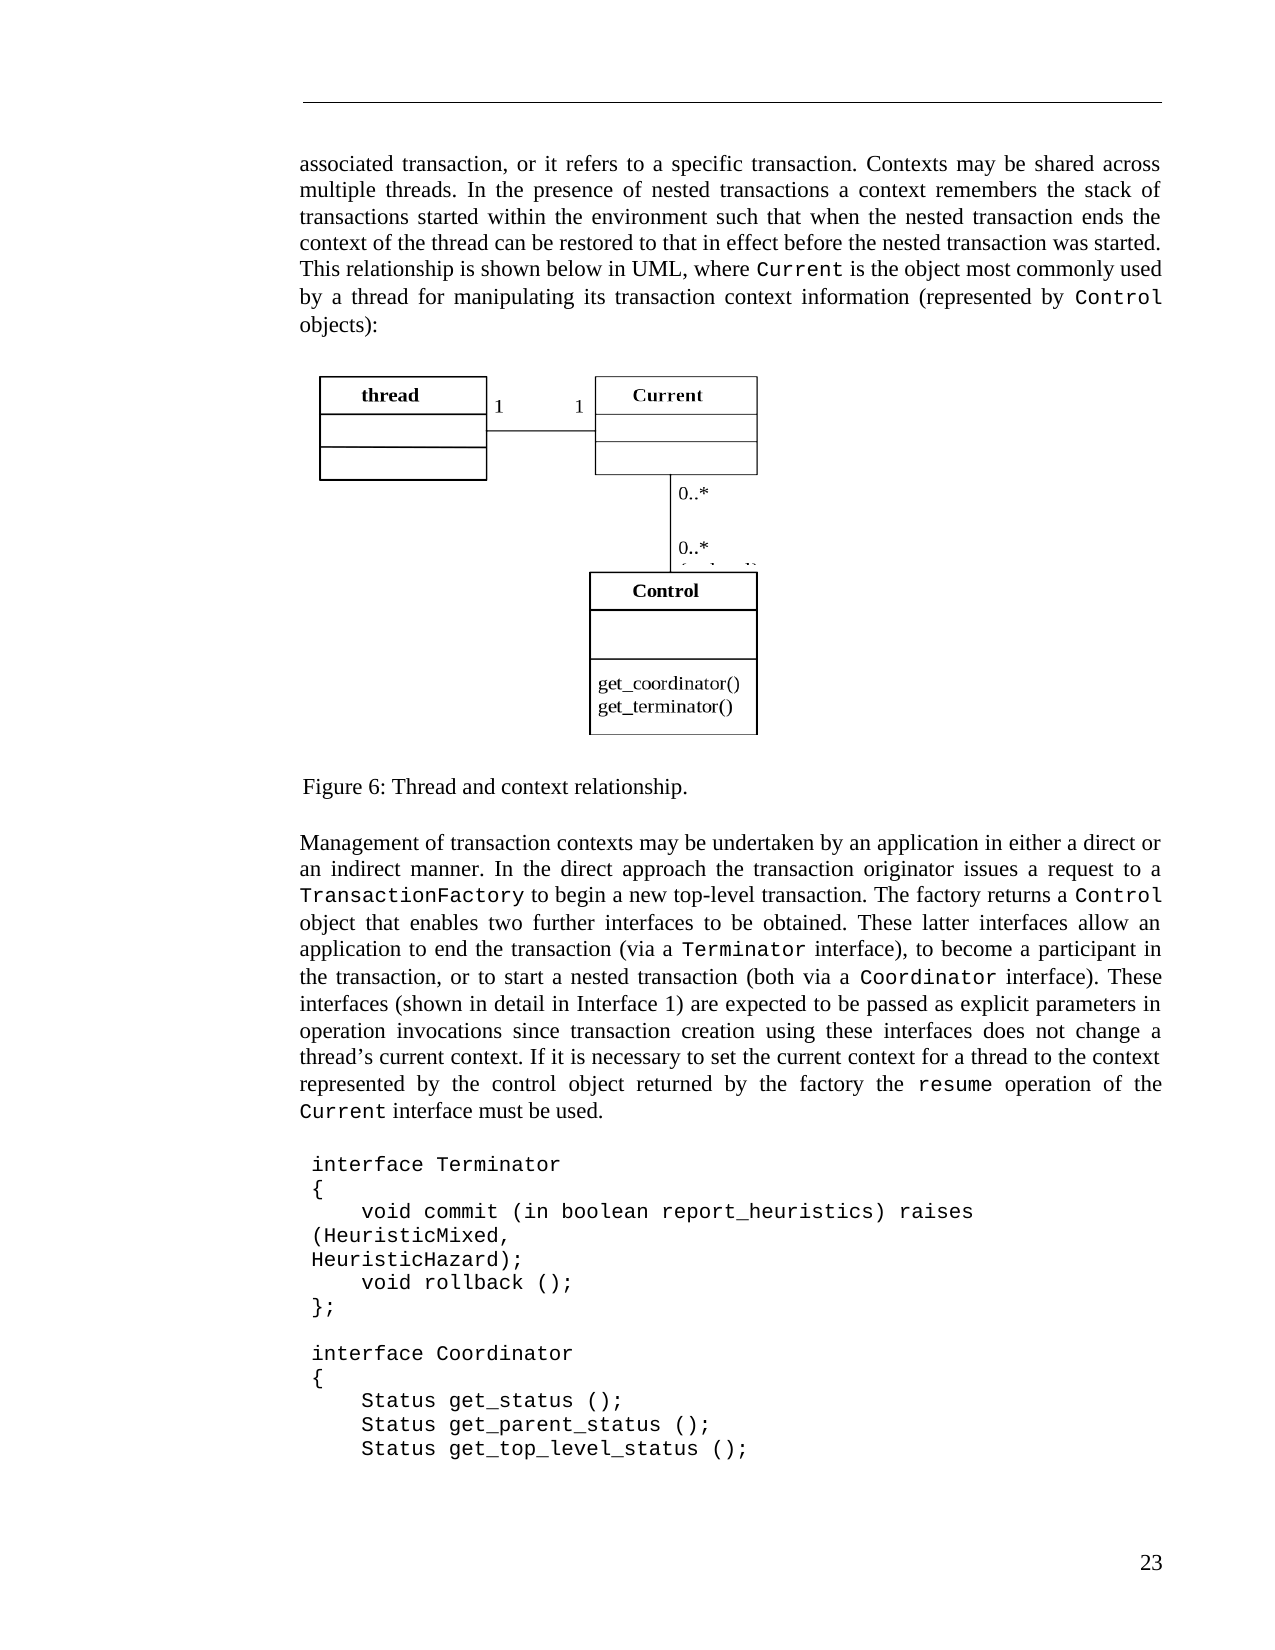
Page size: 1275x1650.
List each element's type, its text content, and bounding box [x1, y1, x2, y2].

text associated transaction, or it refers to a specific transaction. Contexts may be shared across multiple threads. In the presence of nested transactions a context remembers the stack of transactions started within the environment such that when the nested transaction ends the context of the thread can be restored to that in effect before the nested transaction was started. This relationship is shown below in UML, where Current is the object most commonly used by a thread for manipulating its transaction context information (represented by Control objects): [299, 150, 1162, 337]
text Figure 6: Thread and context relationship. [302, 773, 1162, 799]
text interface Terminator { void commit (in boolean report_heuristics) raises (HeuristicMixed, HeuristicHazard); void rollback (); }; interface Coordinator { Status get_status (); Status get_parent_status (); Status get_top_level_status (); [311, 1154, 1162, 1485]
text Management of transaction contexts may be undertaken by an application in either a direct or an indirect manner. In the direct approach the transaction originator issues a request to a TransactionFactory to begin a new top-level transaction. The factory returns a Control object that enables two further interfaces to be obtained. These latter interfaces allow an application to end the transaction (via a Terminator interface), to become a participant in the transaction, or to start a nested transaction (both via a Coordinator interface). These interfaces (shown in detail in Interface 1) are expected to be passed as explicit parameters in operation invocations since transaction creation using these interfaces does not change a thread’s current context. If it is necessary to set the current context for a thread to the context represented by the control object returned by the factory the resume operation of the Current interface must be used. [299, 829, 1162, 1125]
